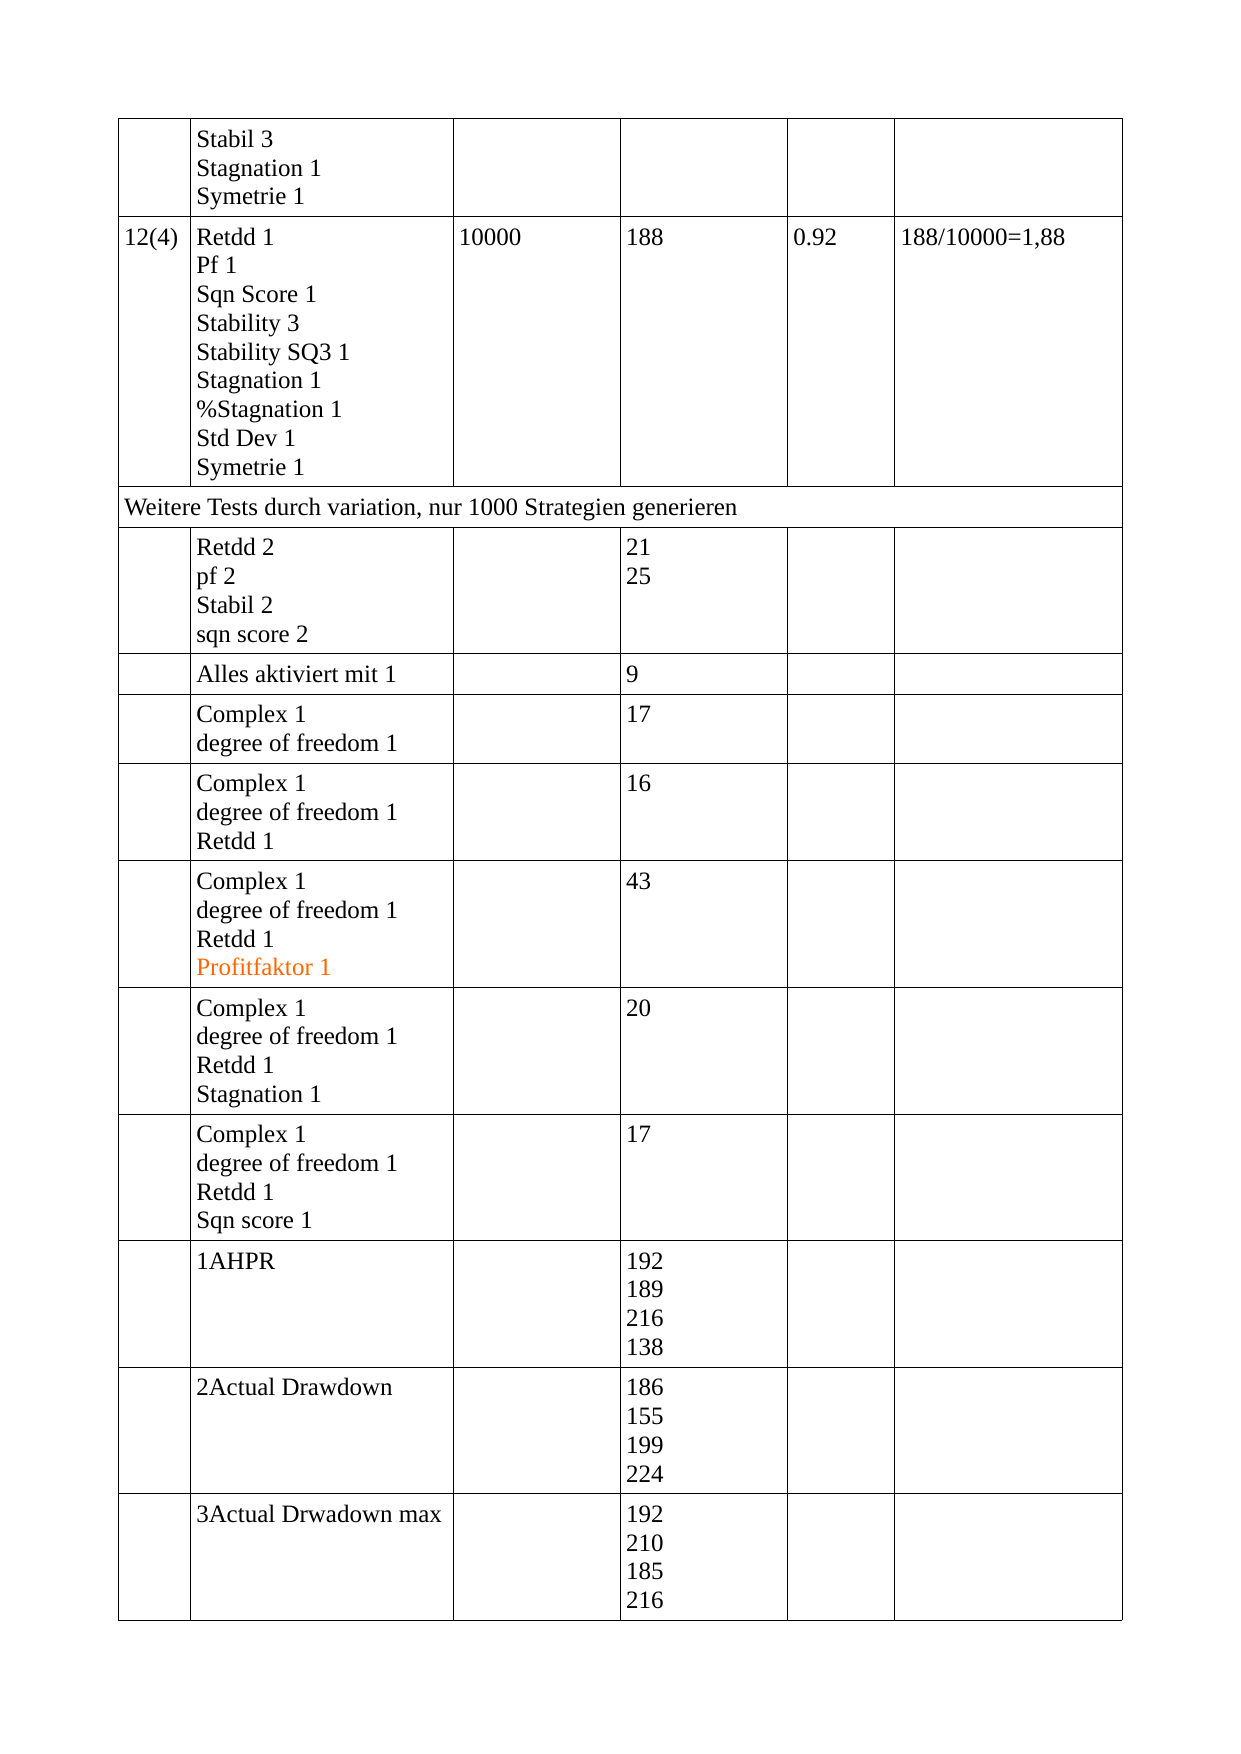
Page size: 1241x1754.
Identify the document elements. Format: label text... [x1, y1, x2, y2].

table_cell [788, 654, 894, 693]
table_cell [454, 861, 620, 987]
table_cell [454, 654, 620, 693]
table_cell [788, 764, 894, 860]
table_cell [119, 119, 190, 216]
table_cell [119, 1115, 190, 1240]
table_cell Weitere Tests durch variation, nur 1000 Strategien generieren [119, 487, 1122, 527]
table_cell Complex 1 degree of freedom 1 Retdd 1 Sqn score 1 [191, 1115, 453, 1240]
table_cell [454, 764, 620, 860]
table_cell Complex 1 degree of freedom 1 Retdd 1 Stagnation 1 [191, 988, 453, 1113]
table_cell [119, 1241, 190, 1367]
table_cell [621, 119, 787, 216]
table_cell [895, 1241, 1122, 1367]
table_cell [788, 1494, 894, 1620]
table_cell Alles aktiviert mit 1 [191, 654, 453, 693]
table_cell [119, 1368, 190, 1493]
table_cell Complex 1 degree of freedom 1 Retdd 1 [191, 764, 453, 860]
table_cell [119, 695, 190, 762]
table_cell 3Actual Drwadown max [191, 1494, 453, 1620]
table_cell 43 [621, 861, 787, 987]
table_cell [895, 695, 1122, 762]
table_cell [788, 1115, 894, 1240]
table_cell [895, 1494, 1122, 1620]
table_cell Complex 1 degree of freedom 1 Retdd 1 Profitfaktor 1 [191, 861, 453, 987]
table_cell [454, 988, 620, 1113]
table_cell 20 [621, 988, 787, 1113]
table_cell 0,98 [788, 119, 894, 216]
table_cell 188 [621, 217, 787, 486]
table_cell 17 [621, 1115, 787, 1240]
table_cell 16 [621, 764, 787, 860]
table_cell 10000 [454, 217, 620, 486]
table_cell [788, 861, 894, 987]
table_cell [119, 764, 190, 860]
table_cell Retdd 2 pf 2 Stabil 2 sqn score 2 [191, 528, 453, 653]
table_cell 12(4) [119, 217, 190, 486]
table_cell [895, 1368, 1122, 1493]
table_cell [895, 988, 1122, 1113]
table_cell [788, 1241, 894, 1367]
table_cell [895, 119, 1122, 216]
table_cell [788, 1368, 894, 1493]
table_cell 192 210 185 216 [621, 1494, 787, 1620]
table_cell [454, 1241, 620, 1367]
table_cell [788, 528, 894, 653]
table_cell 188/10000=1,88 [895, 217, 1122, 486]
table_cell [895, 764, 1122, 860]
table_cell [454, 119, 620, 216]
table_cell Retdd 1 Pf 1 Sqn Score 1 Stability 3 Stability SQ3 1 Stagnation 1 %Stagnation 1 Std Dev 1 Symetrie 1 [191, 217, 453, 486]
table_cell [119, 1494, 190, 1620]
table_cell Stabil 3 Stagnation 1 Symetrie 1 [191, 119, 453, 216]
table_cell [119, 654, 190, 693]
table_cell [119, 528, 190, 653]
table_cell [788, 695, 894, 762]
table_cell [454, 1494, 620, 1620]
table_cell [895, 528, 1122, 653]
table_cell 2Actual Drawdown [191, 1368, 453, 1493]
table_cell [119, 988, 190, 1113]
table_cell 9 [621, 654, 787, 693]
table_cell 1AHPR [191, 1241, 453, 1367]
table_cell [895, 1115, 1122, 1240]
table_cell [119, 861, 190, 987]
table_cell [788, 988, 894, 1113]
table_cell 21 25 [621, 528, 787, 653]
table_cell [454, 1368, 620, 1493]
table_cell 186 155 199 224 [621, 1368, 787, 1493]
table_cell 0,92 [788, 217, 894, 486]
table_cell [895, 654, 1122, 693]
table_cell [895, 861, 1122, 987]
table_cell [454, 528, 620, 653]
table_cell [454, 695, 620, 762]
table_cell 192 189 216 138 [621, 1241, 787, 1367]
table_cell [454, 1115, 620, 1240]
table_cell 17 [621, 695, 787, 762]
table_cell Complex 1 degree of freedom 1 [191, 695, 453, 762]
